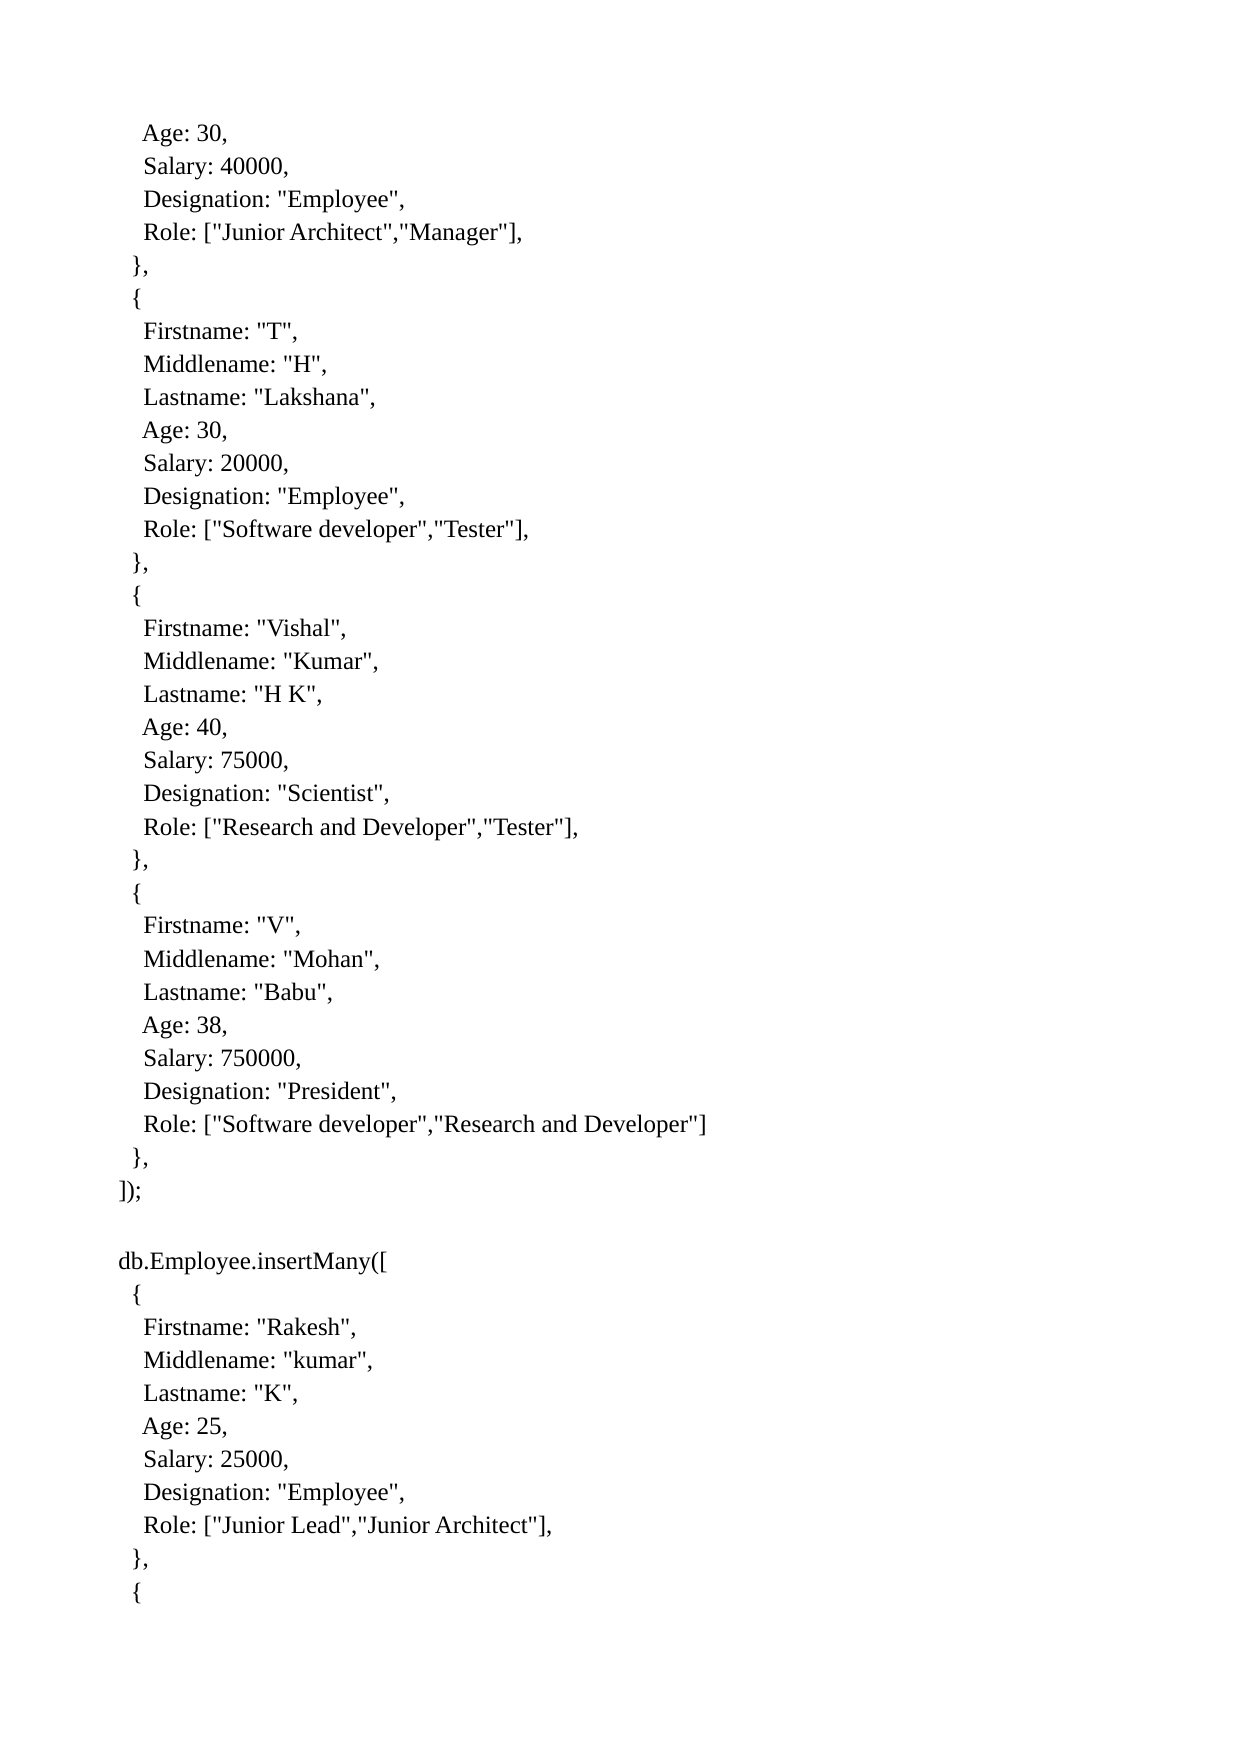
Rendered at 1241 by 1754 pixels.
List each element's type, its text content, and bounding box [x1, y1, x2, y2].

text Age: 38, [118, 1010, 1122, 1038]
text Role: ["Junior Lead","Junior Architect"], [118, 1511, 1122, 1539]
text Salary: 75000, [118, 746, 1122, 774]
text Designation: "Employee", [118, 481, 1122, 510]
text db.Employee.insertMany([ [118, 1246, 1122, 1275]
text Designation: "Employee", [118, 1477, 1122, 1506]
text { [118, 1279, 1122, 1308]
text Role: ["Software developer","Tester"], [118, 514, 1122, 543]
text Designation: "President", [118, 1076, 1122, 1104]
text { [118, 580, 1122, 609]
text Age: 25, [118, 1411, 1122, 1440]
text Designation: "Scientist", [118, 778, 1122, 807]
text Role: ["Research and Developer","Tester"], [118, 812, 1122, 840]
text ]); [118, 1175, 1122, 1203]
text Firstname: "Rakesh", [118, 1312, 1122, 1341]
text Middlename: "kumar", [118, 1345, 1122, 1374]
text { [118, 1577, 1122, 1605]
text Firstname: "V", [118, 911, 1122, 939]
text Age: 30, [118, 415, 1122, 444]
text Salary: 20000, [118, 448, 1122, 477]
text Lastname: "H K", [118, 679, 1122, 708]
text }, [118, 1543, 1122, 1572]
text Designation: "Employee", [118, 184, 1122, 213]
text Firstname: "Vishal", [118, 613, 1122, 642]
text }, [118, 547, 1122, 576]
text Lastname: "Lakshana", [118, 382, 1122, 411]
text Age: 40, [118, 712, 1122, 741]
text { [118, 878, 1122, 906]
text { [118, 283, 1122, 312]
text }, [118, 250, 1122, 279]
text Salary: 25000, [118, 1444, 1122, 1473]
text }, [118, 1142, 1122, 1171]
text Firstname: "T", [118, 316, 1122, 345]
text }, [118, 844, 1122, 873]
text Middlename: "Kumar", [118, 646, 1122, 675]
text Middlename: "Mohan", [118, 944, 1122, 972]
text Middlename: "H", [118, 349, 1122, 378]
text Lastname: "K", [118, 1378, 1122, 1407]
text Lastname: "Babu", [118, 977, 1122, 1005]
text Role: ["Junior Architect","Manager"], [118, 217, 1122, 246]
text Role: ["Software developer","Research and Developer"] [118, 1109, 1122, 1137]
text Age: 30, [118, 118, 1122, 147]
text Salary: 40000, [118, 151, 1122, 180]
text Salary: 750000, [118, 1043, 1122, 1071]
